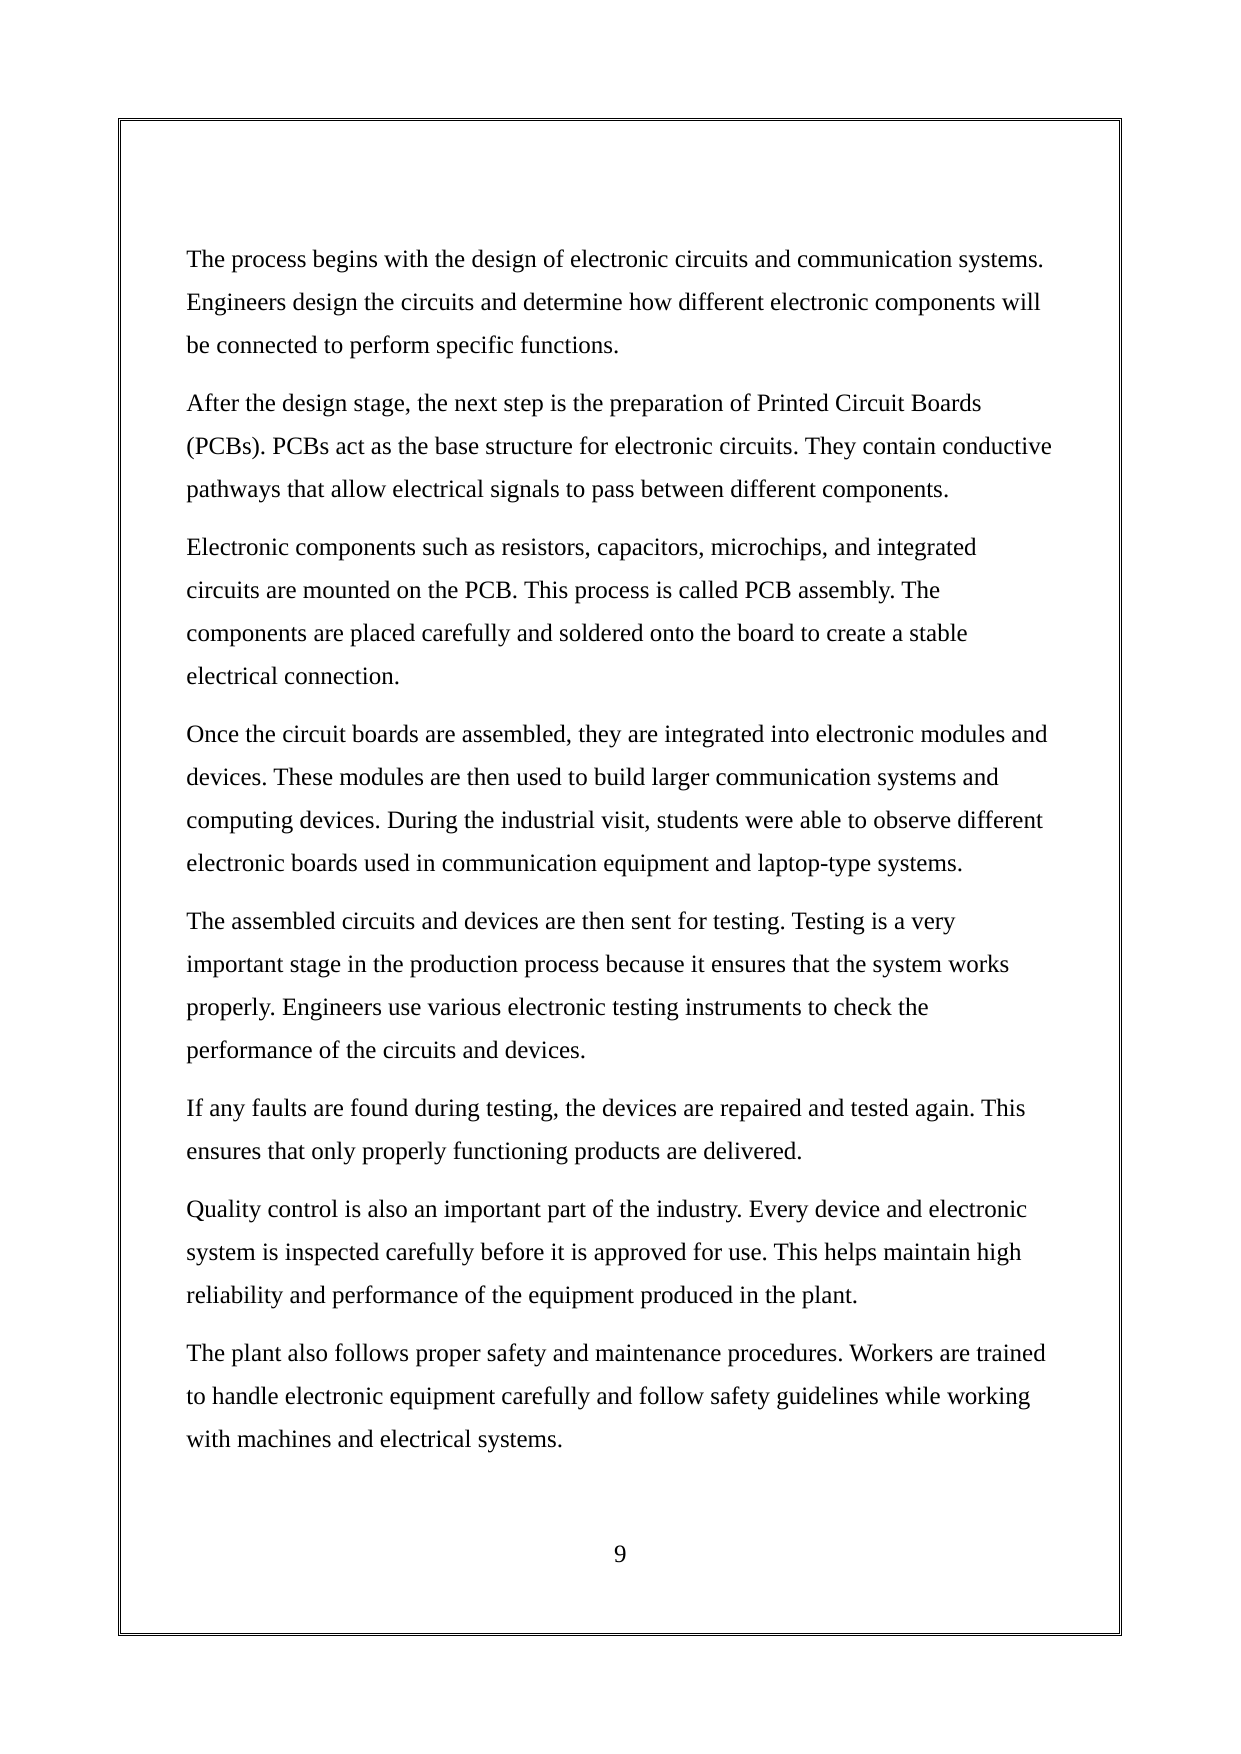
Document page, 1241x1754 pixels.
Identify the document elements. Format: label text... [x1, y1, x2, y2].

text The process begins with the design of electronic circuits and communication systems. Engineers design the circuits and determine how different electronic components will be connected to perform specific functions. [186, 244, 1054, 359]
text After the design stage, the next step is the preparation of Printed Circuit Boards (PCBs). PCBs act as the base structure for electronic circuits. They contain conductive pathways that allow electrical signals to pass between different components. [186, 388, 1054, 503]
text Quality control is also an important part of the industry. Every device and electronic system is inspected carefully before it is approved for use. This helps maintain high reliability and performance of the equipment produced in the plant. [186, 1194, 1054, 1309]
text The plant also follows proper safety and maintenance procedures. Workers are trained to handle electronic equipment carefully and follow safety guidelines while working with machines and electrical systems. [186, 1338, 1054, 1453]
text Once the circuit boards are assembled, they are integrated into electronic modules and devices. These modules are then used to build larger communication systems and computing devices. During the industrial visit, students were able to observe different electronic boards used in communication equipment and laptop-type systems. [186, 719, 1054, 877]
text The assembled circuits and devices are then sent for testing. Testing is a very important stage in the production process because it ensures that the system works properly. Engineers use various electronic testing instruments to check the performance of the circuits and devices. [186, 906, 1054, 1064]
text Electronic components such as resistors, capacitors, microchips, and integrated circuits are mounted on the PCB. This process is called PCB assembly. The components are placed carefully and soldered onto the board to create a stable electrical connection. [186, 532, 1054, 690]
text If any faults are found during testing, the devices are repaired and tested again. This ensures that only properly functioning products are delivered. [186, 1093, 1054, 1165]
